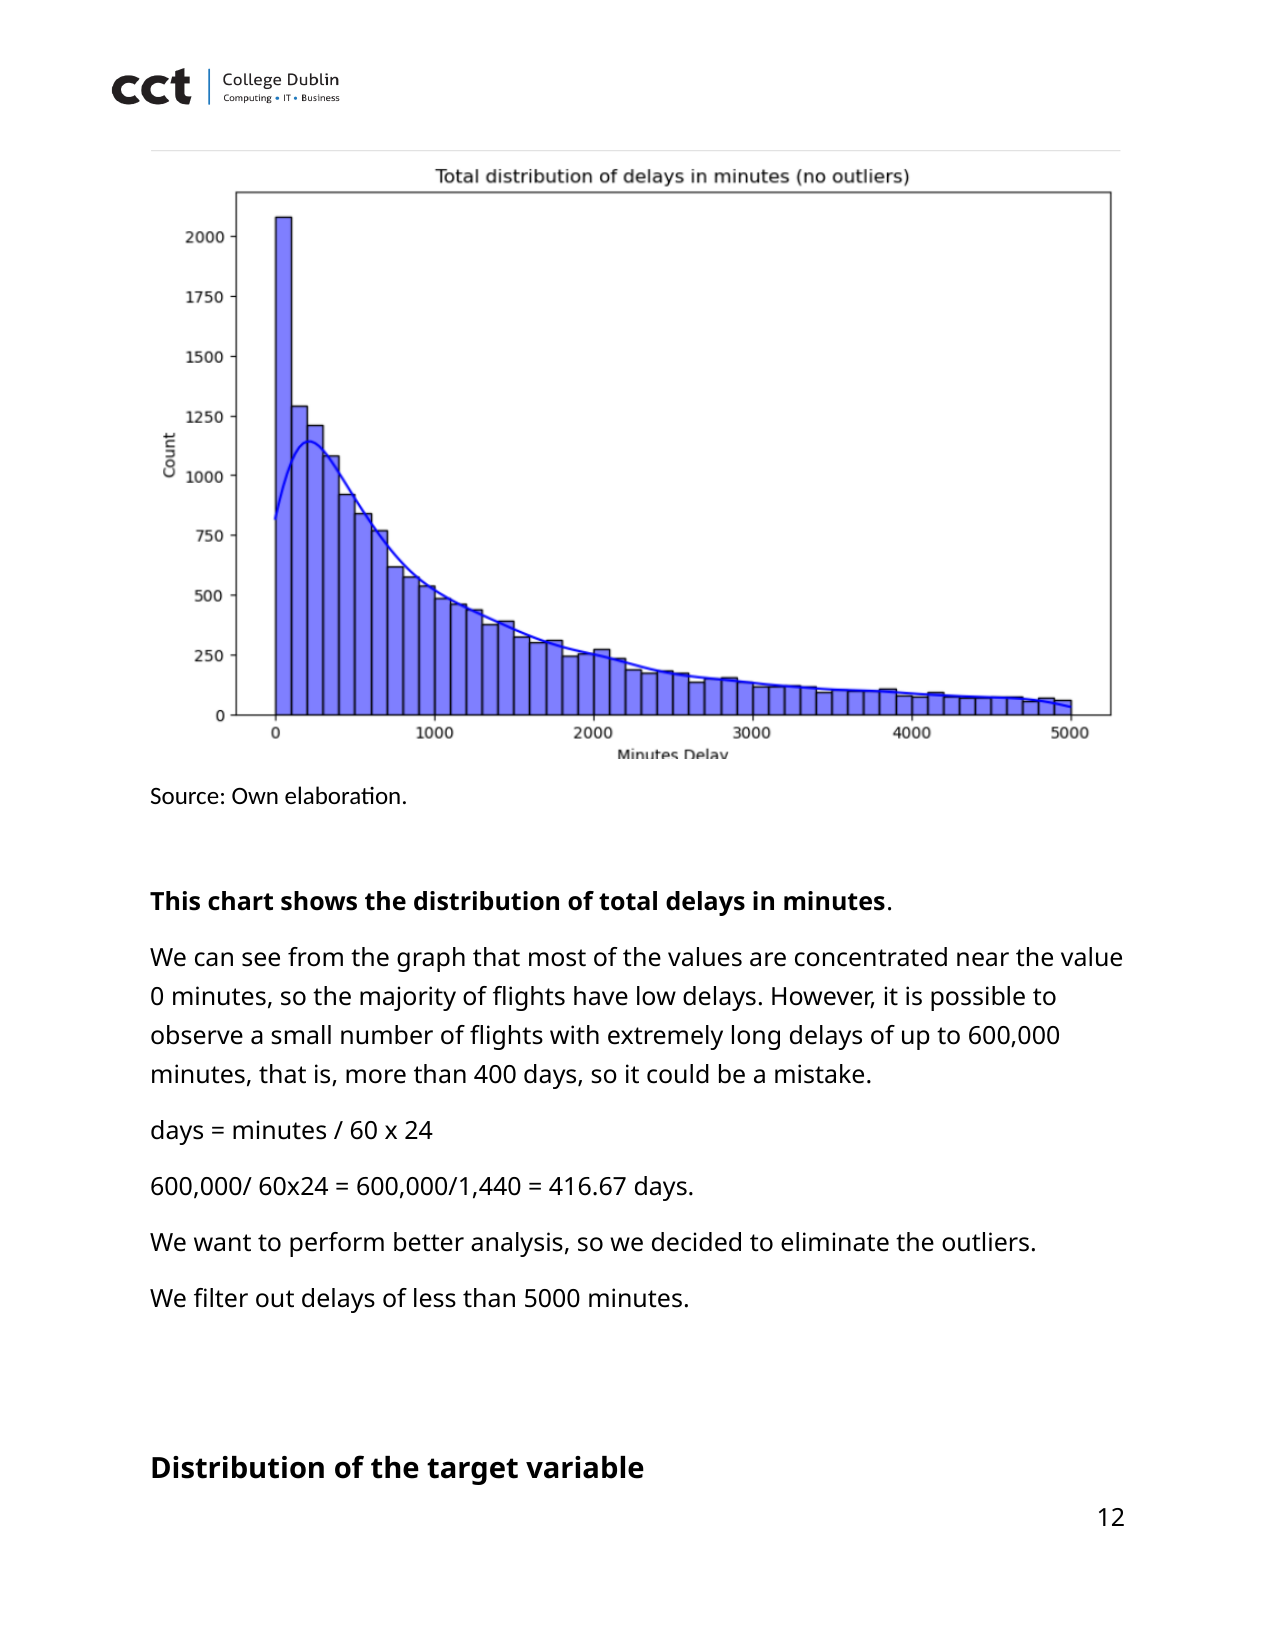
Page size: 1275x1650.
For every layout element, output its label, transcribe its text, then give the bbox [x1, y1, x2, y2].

text Distribution of the target variable [150, 1448, 1125, 1487]
text We want to perform better analysis, so we decided to eliminate the outliers. [150, 1224, 1125, 1258]
text We filter out delays of less than 5000 minutes. [150, 1280, 1125, 1314]
text We can see from the graph that most of the values are concentrated near the value 0 minutes, so the majority of flights have low delays. However, it is possible to observe a small number of flights with extremely long delays of up to 600,000 minutes, that is, more than 400 days, so it could be a mistake. [150, 939, 1125, 1091]
text Source: Own elaboration. [150, 780, 1125, 811]
text 600,000/ 60x24 = 600,000/1,440 = 416.67 days. [150, 1169, 1125, 1203]
text This chart shows the distribution of total delays in minutes. [150, 884, 1125, 918]
text days = minutes / 60 x 24 [150, 1113, 1125, 1147]
